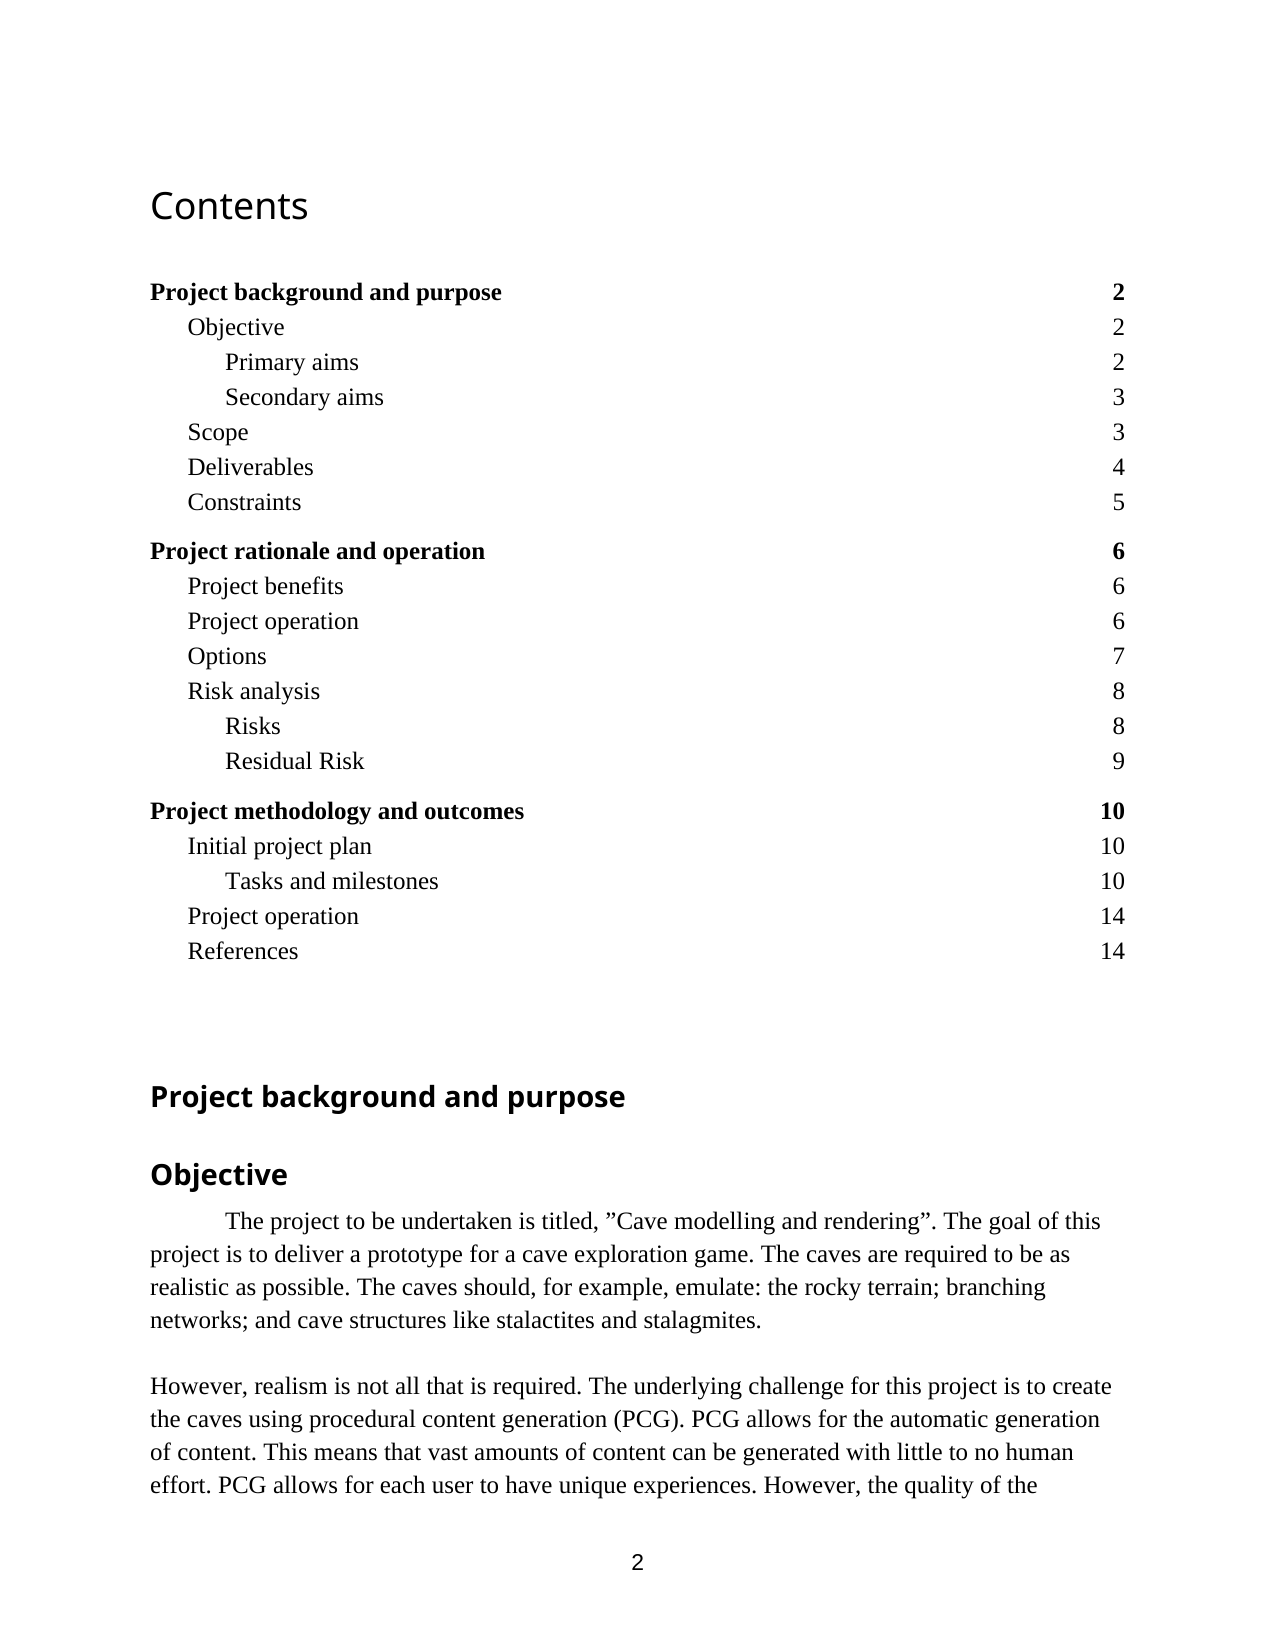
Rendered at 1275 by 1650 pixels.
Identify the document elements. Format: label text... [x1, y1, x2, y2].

text Project methodology and outcomes 10 [150, 796, 1125, 824]
text Deliverables 4 [187, 452, 1125, 480]
text References 14 [187, 936, 1125, 964]
text Residual Risk 9 [225, 746, 1125, 775]
text Initial project plan 10 [187, 831, 1125, 859]
text Project background and purpose 2 [150, 277, 1125, 305]
text Tasks and milestones 10 [225, 866, 1125, 894]
text However, realism is not all that is required. The underlying challenge for this project is to create the caves using procedural content generation (PCG). PCG allows for the automatic generation of content. This means that vast amounts of content can be generated with little to no human effort. PCG allows for each user to have unique experiences. However, the quality of the [150, 1371, 1125, 1499]
text Risks 8 [225, 711, 1125, 740]
text Secondary aims 3 [225, 382, 1125, 410]
text Risk analysis 8 [187, 676, 1125, 705]
text Project operation 6 [187, 606, 1125, 635]
text Options 7 [187, 641, 1125, 670]
text Project benefits 6 [187, 571, 1125, 600]
text Project rationale and operation 6 [150, 536, 1125, 565]
text Contents [150, 179, 1125, 231]
subtitle Objective [150, 1154, 1125, 1193]
subtitle Project background and purpose [150, 1077, 1125, 1116]
text Project operation 14 [187, 901, 1125, 929]
text Primary aims 2 [225, 347, 1125, 375]
text Objective 2 [187, 312, 1125, 340]
text The project to be undertaken is titled, ”Cave modelling and rendering”. The goal of this project is to deliver a prototype for a cave exploration game. The caves are required to be as realistic as possible. The caves should, for example, emulate: the rocky terrain; branching networks; and cave structures like stalactites and stalagmites. [150, 1206, 1125, 1334]
text Constraints 5 [187, 487, 1125, 515]
text Scope 3 [187, 417, 1125, 445]
